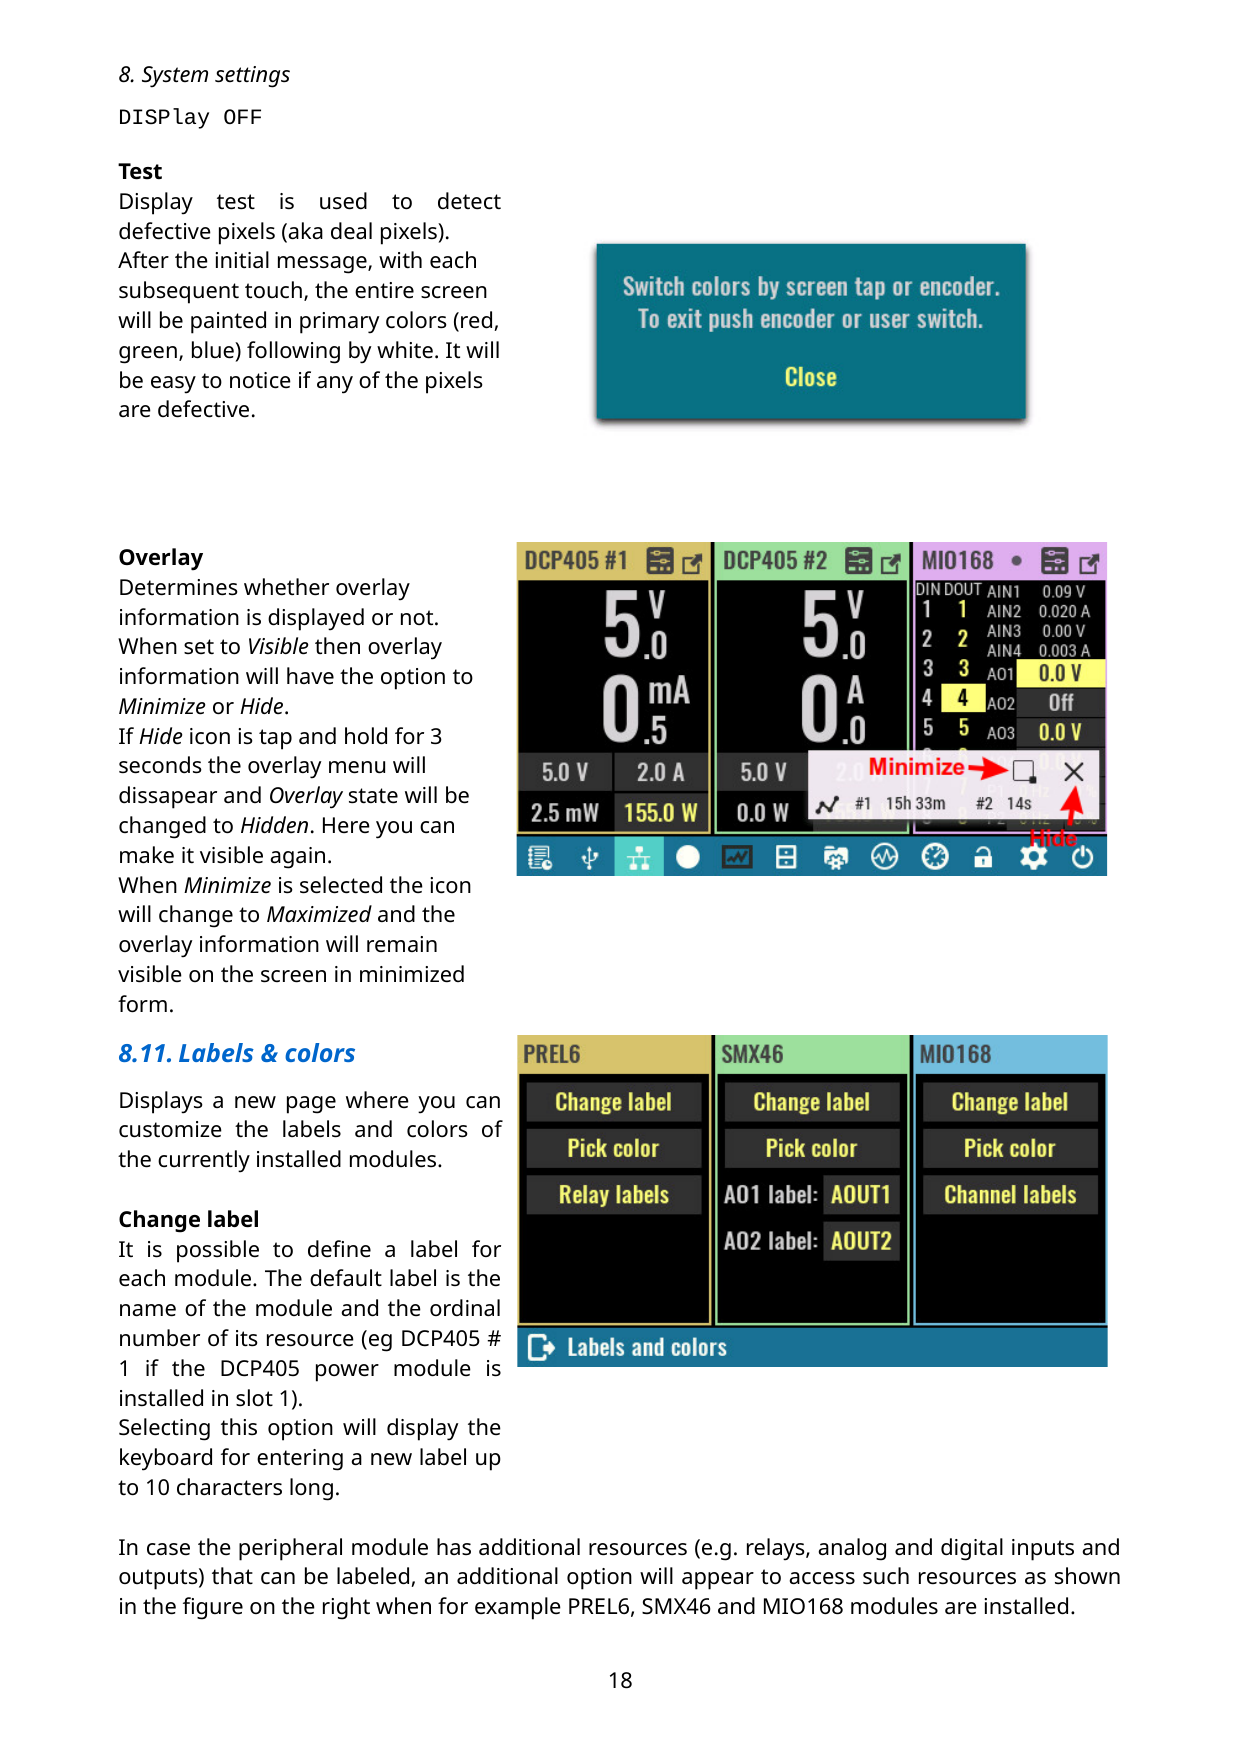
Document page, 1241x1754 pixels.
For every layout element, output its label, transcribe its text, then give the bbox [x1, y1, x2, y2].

picture [516, 542, 1108, 876]
table_header Labels & colors Displays a new page where you can customize the labels and colors of the currently installed modules. Change label It is possible to define a label for each module. The default label is the name of the module and the ordinal number of its resource (eg DCP405 # 1 if the DCP405 power module is installed in slot 1). Selecting this option will display the keyboard for entering a new label up to 10 characters long. [118, 1036, 502, 1502]
table_cell [502, 508, 1122, 525]
table_cell DISPlay OFF [118, 107, 1122, 156]
table_cell Test Display test is used to detect defective pixels (aka deal pixels). After the initial message, with each subsequent touch, the entire screen will be painted in primary colors (red, green, blue) following by white. It will be easy to notice if any of the pixels are defective. [118, 156, 502, 525]
table_header [502, 1036, 1123, 1502]
picture [517, 1035, 1108, 1367]
table_header [501, 542, 1122, 1019]
table_cell In case the peripheral module has additional resources (e.g. relays, analog and digital inputs and outputs) that can be labeled, an additional option will appear to access such resources as shown in the figure on the right when for example PREL6, SMX46 and MIO168 modules are installed. [118, 1502, 1123, 1621]
picture [501, 156, 1123, 508]
table_header Overlay Determines whether overlay information is displayed or not. When set to Visible then overlay information will have the option to Minimize or Hide. If Hide icon is tap and hold for 3 seconds the overlay menu will dissapear and Overlay state will be changed to Hidden. Here you can make it visible again. When Minimize is selected the icon will change to Maximized and the overlay information will remain visible on the screen in minimized form. [118, 542, 501, 1019]
